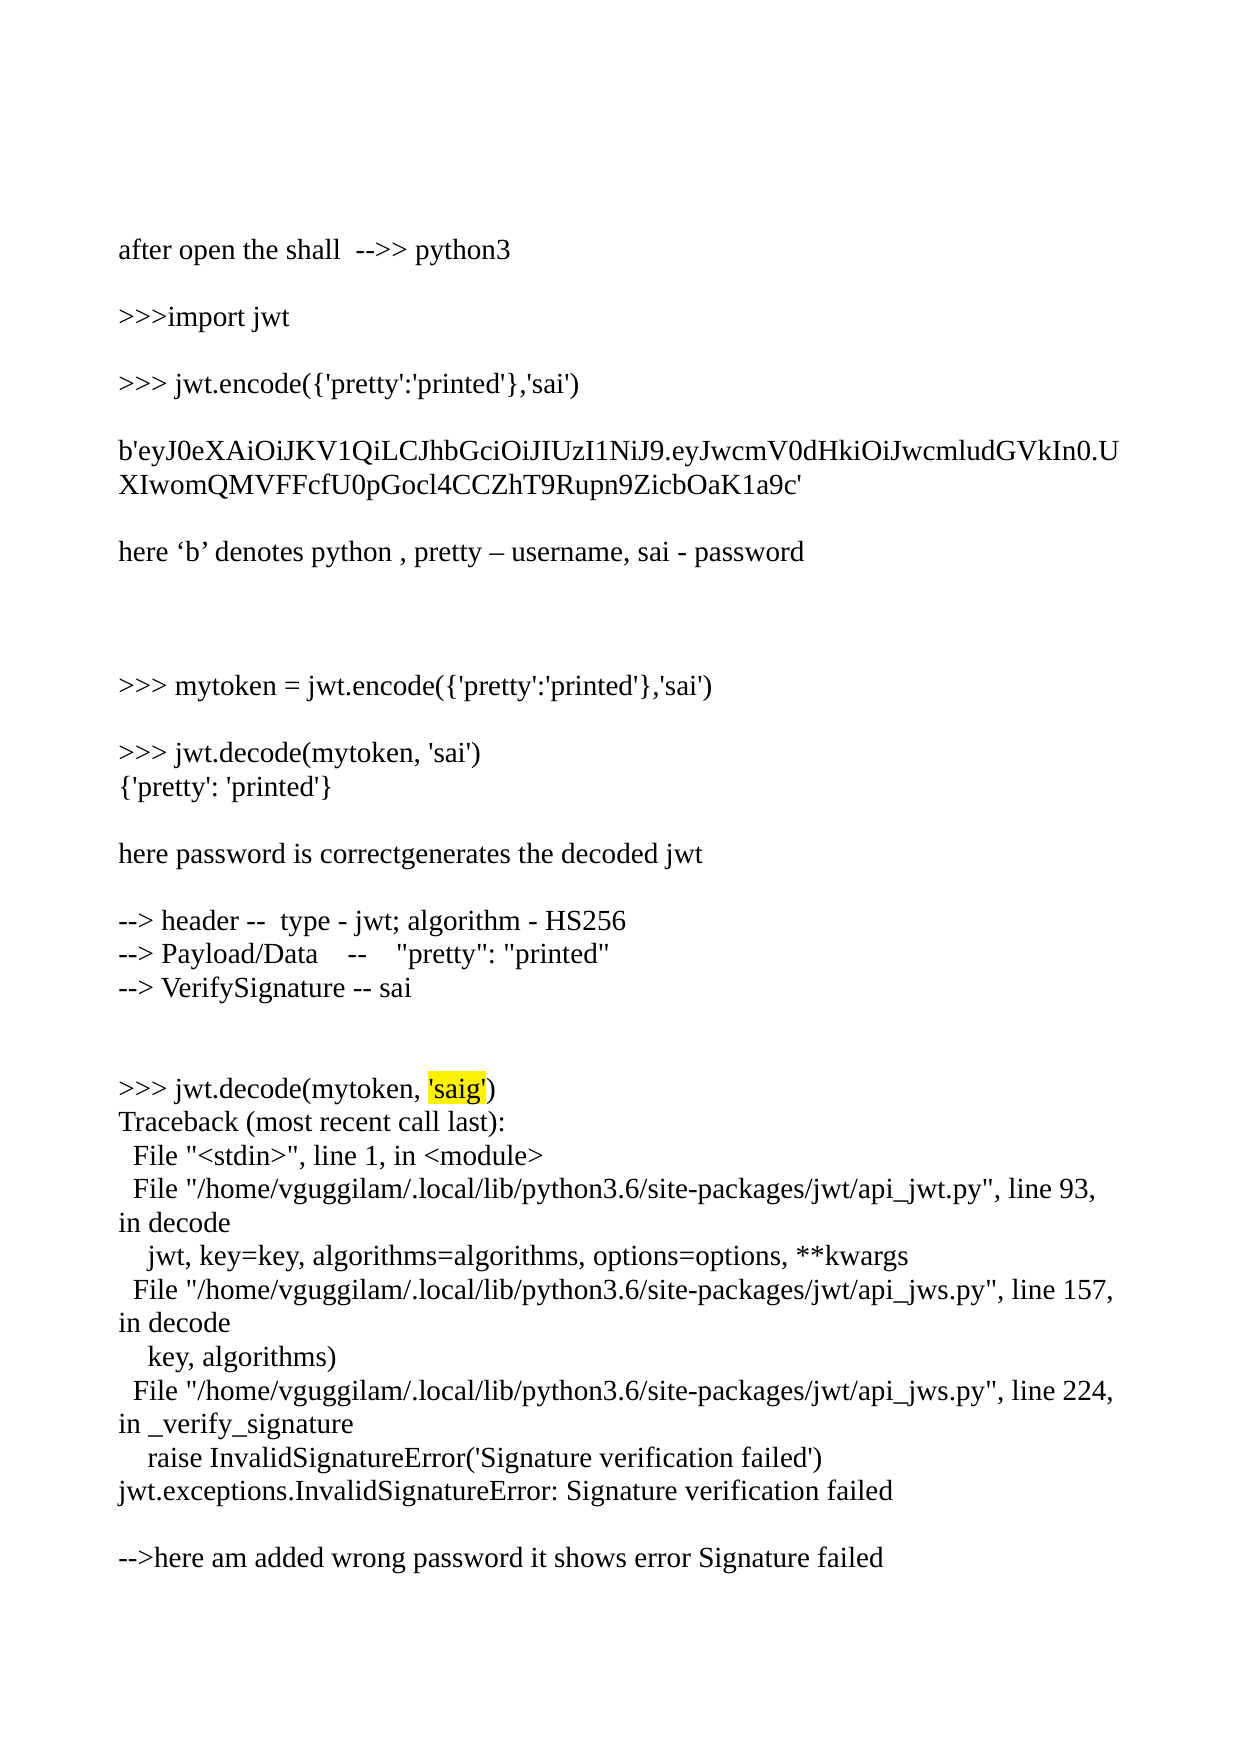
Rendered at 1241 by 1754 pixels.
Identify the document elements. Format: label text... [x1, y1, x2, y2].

text raise InvalidSignatureError('Signature verification failed') [118, 1440, 1122, 1473]
text jwt, key=key, algorithms=algorithms, options=options, **kwargs [118, 1238, 1122, 1272]
text >>>import jwt [118, 299, 1122, 333]
text after open the shall -->> python3 [118, 232, 1122, 266]
text >>> jwt.decode(mytoken, 'saig') [118, 1071, 1122, 1104]
text --> Payload/Data -- "pretty": "printed" [118, 937, 1122, 970]
text File "/home/vguggilam/.local/lib/python3.6/site-packages/jwt/api_jws.py", line 157, in decode [118, 1272, 1122, 1339]
text --> VerifySignature -- sai [118, 970, 1122, 1004]
text jwt.exceptions.InvalidSignatureError: Signature verification failed [118, 1473, 1122, 1507]
text -->here am added wrong password it shows error Signature failed [118, 1540, 1122, 1574]
text File "<stdin>", line 1, in <module> [118, 1138, 1122, 1171]
text File "/home/vguggilam/.local/lib/python3.6/site-packages/jwt/api_jwt.py", line 93, in decode [118, 1171, 1122, 1238]
text Traceback (most recent call last): [118, 1104, 1122, 1138]
text >>> jwt.encode({'pretty':'printed'},'sai') [118, 366, 1122, 400]
text key, algorithms) [118, 1339, 1122, 1373]
text {'pretty': 'printed'} [118, 769, 1122, 802]
text >>> mytoken = jwt.encode({'pretty':'printed'},'sai') [118, 668, 1122, 702]
text here ‘b’ denotes python , pretty – username, sai - password [118, 534, 1122, 568]
text File "/home/vguggilam/.local/lib/python3.6/site-packages/jwt/api_jws.py", line 224, in _verify_signature [118, 1373, 1122, 1440]
text b'eyJ0eXAiOiJKV1QiLCJhbGciOiJIUzI1NiJ9.eyJwcmV0dHkiOiJwcmludGVkIn0.UXIwomQMVFFcfU0pGocl4CCZhT9Rupn9ZicbOaK1a9c' [118, 433, 1122, 501]
text here password is correctgenerates the decoded jwt [118, 836, 1122, 869]
text >>> jwt.decode(mytoken, 'sai') [118, 735, 1122, 769]
text --> header -- type - jwt; algorithm - HS256 [118, 903, 1122, 937]
